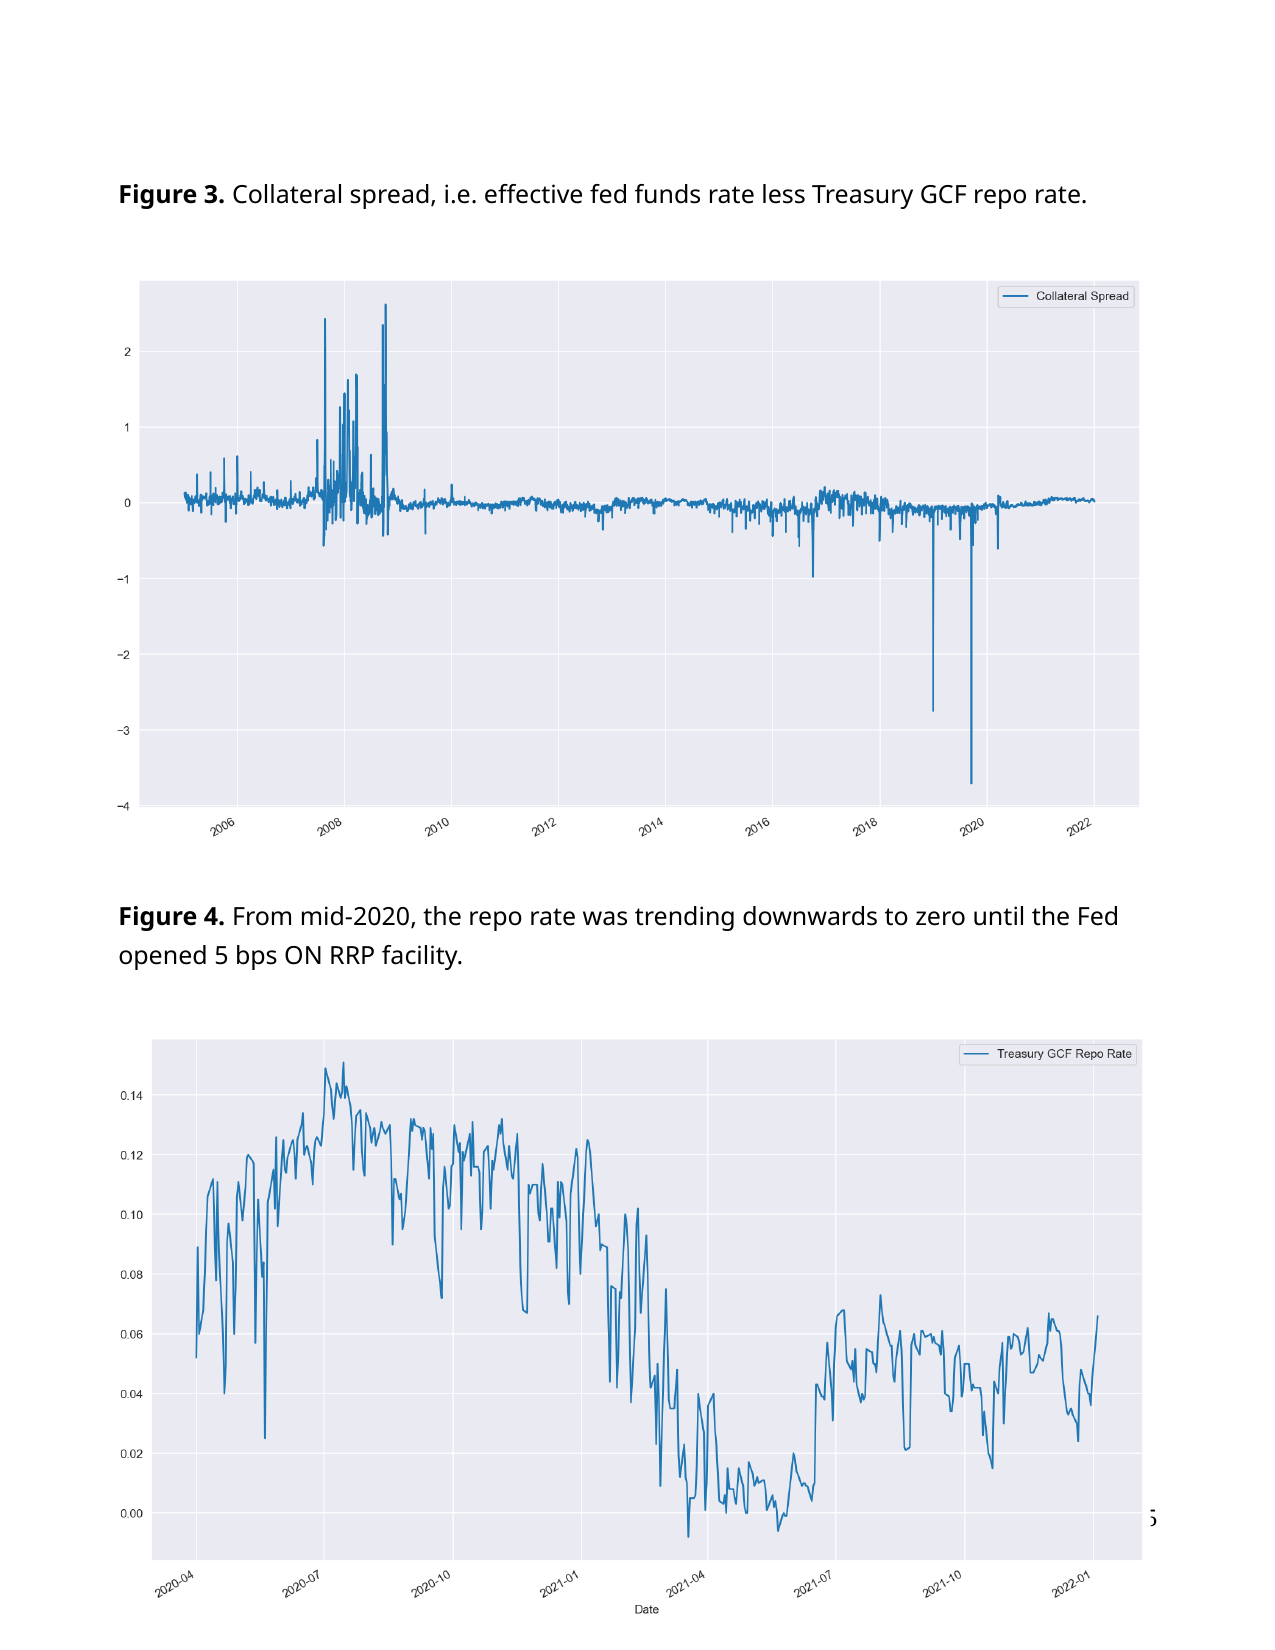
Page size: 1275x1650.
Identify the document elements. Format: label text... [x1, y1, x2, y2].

picture [111, 1030, 1151, 1624]
text Figure 4. From mid-2020, the repo rate was trending downwards to zero until the Fed opened 5 bps ON RRP facility. [118, 898, 1157, 972]
picture [108, 272, 1148, 847]
text Figure 3. Collateral spread, i.e. effective fed funds rate less Treasury GCF repo rate. [118, 176, 1157, 210]
